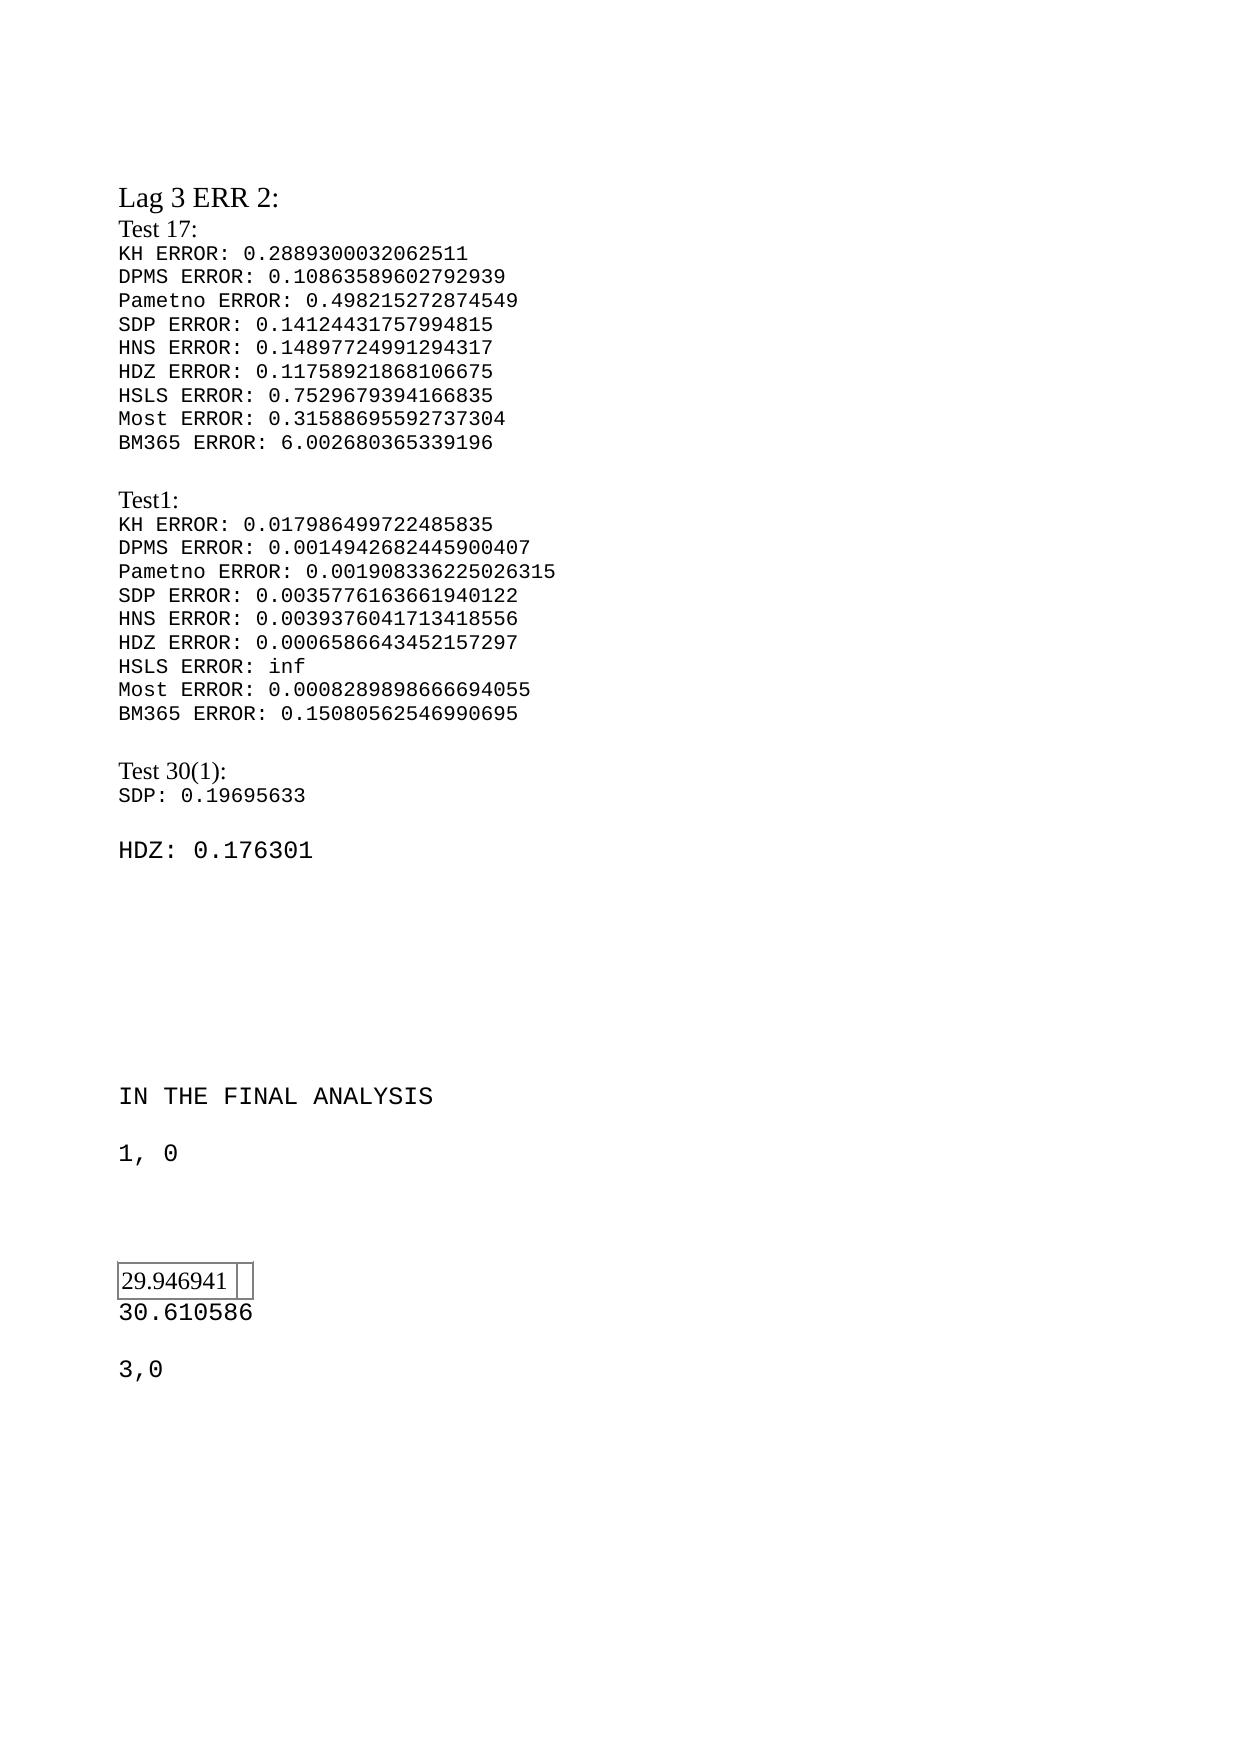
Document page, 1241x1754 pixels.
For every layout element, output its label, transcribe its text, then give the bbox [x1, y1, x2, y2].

text SDP: 0.19695633 [118, 785, 1122, 808]
text HDZ ERROR: 0.11758921868106675 [118, 361, 1122, 384]
text Pametno ERROR: 0.498215272874549 [118, 290, 1122, 314]
table_header [238, 1264, 252, 1297]
text HNS ERROR: 0.14897724991294317 [118, 337, 1122, 361]
text Most ERROR: 0.0008289898666694055 [118, 679, 1122, 703]
text Test 30(1): [118, 756, 1122, 785]
text SDP ERROR: 0.14124431757994815 [118, 314, 1122, 337]
text HDZ: 0.176301 [118, 838, 1122, 866]
text IN THE FINAL ANALYSIS [118, 1083, 1122, 1112]
text Test1: [118, 485, 1122, 514]
text HSLS ERROR: inf [118, 656, 1122, 679]
text 30.610586 [118, 1299, 1122, 1327]
text DPMS ERROR: 0.10863589602792939 [118, 266, 1122, 290]
text KH ERROR: 0.2889300032062511 [118, 243, 1122, 266]
text HDZ ERROR: 0.0006586643452157297 [118, 632, 1122, 656]
text Most ERROR: 0.31588695592737304 [118, 408, 1122, 432]
text KH ERROR: 0.017986499722485835 [118, 514, 1122, 537]
text HSLS ERROR: 0.7529679394166835 [118, 384, 1122, 408]
text BM365 ERROR: 6.002680365339196 [118, 432, 1122, 456]
text DPMS ERROR: 0.0014942682445900407 [118, 537, 1122, 561]
text SDP ERROR: 0.0035776163661940122 [118, 585, 1122, 608]
text HNS ERROR: 0.0039376041713418556 [118, 608, 1122, 632]
text BM365 ERROR: 0.15080562546990695 [118, 703, 1122, 727]
text Pametno ERROR: 0.001908336225026315 [118, 561, 1122, 585]
text Lag 3 ERR 2: Test 17: [118, 180, 1122, 243]
text 1, 0 [118, 1141, 1122, 1169]
text 3,0 [118, 1357, 1122, 1385]
table_header 29.946941 [119, 1264, 236, 1297]
